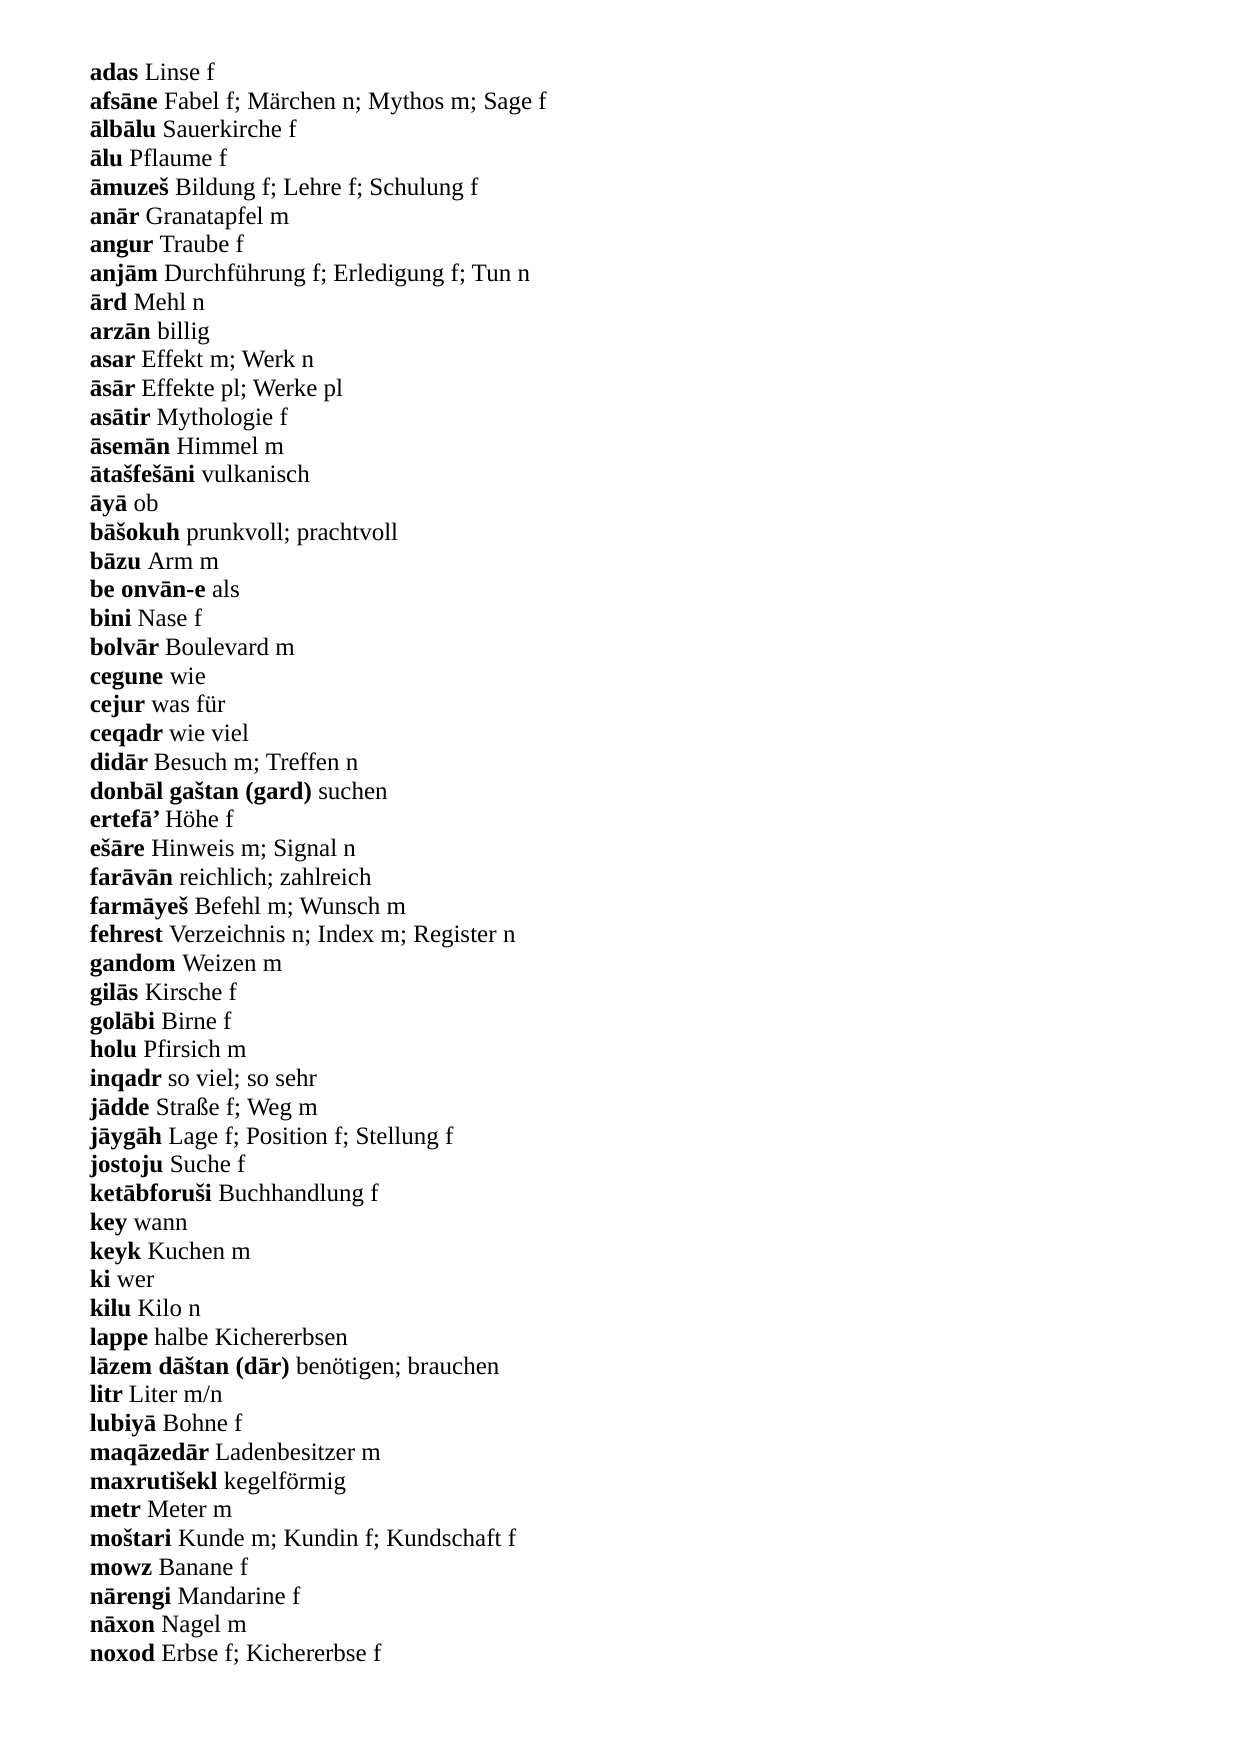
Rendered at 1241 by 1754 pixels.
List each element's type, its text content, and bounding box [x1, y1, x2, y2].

text ešāre Hinweis m; Signal n [89, 833, 1153, 862]
text ārd Mehl n [89, 287, 1153, 316]
text ātašfešāni vulkanisch [89, 459, 1153, 488]
text ketābforuši Buchhandlung f [89, 1178, 1153, 1207]
text asātir Mythologie f [89, 402, 1153, 431]
text farmāyeš Befehl m; Wunsch m [89, 891, 1153, 919]
text ālbālu Sauerkirche f [89, 114, 1153, 143]
text holu Pfirsich m [89, 1034, 1153, 1063]
text āsār Effekte pl; Werke pl [89, 373, 1153, 402]
text mowz Banane f [89, 1552, 1153, 1581]
text ki wer [89, 1264, 1153, 1293]
text metr Meter m [89, 1494, 1153, 1523]
text key wann [89, 1207, 1153, 1236]
text angur Traube f [89, 229, 1153, 258]
text lappe halbe Kichererbsen [89, 1322, 1153, 1351]
text gilās Kirsche f [89, 977, 1153, 1006]
text āyā ob [89, 488, 1153, 517]
text nāxon Nagel m [89, 1609, 1153, 1638]
text ceqadr wie viel [89, 718, 1153, 747]
text bini Nase f [89, 603, 1153, 632]
text ālu Pflaume f [89, 143, 1153, 172]
text be onvān‐e als [89, 574, 1153, 603]
text farāvān reichlich; zahlreich [89, 862, 1153, 891]
text anār Granatapfel m [89, 201, 1153, 229]
text bāzu Arm m [89, 546, 1153, 574]
text asar Effekt m; Werk n [89, 344, 1153, 373]
text arzān billig [89, 316, 1153, 344]
text lāzem dāštan (dār) benötigen; brauchen [89, 1351, 1153, 1379]
text moštari Kunde m; Kundin f; Kundschaft f [89, 1523, 1153, 1552]
text keyk Kuchen m [89, 1236, 1153, 1264]
text didār Besuch m; Treffen n [89, 747, 1153, 776]
text maxrutišekl kegelförmig [89, 1466, 1153, 1494]
text adas Linse f [89, 57, 1153, 86]
text noxod Erbse f; Kichererbse f [89, 1638, 1153, 1667]
text donbāl gaštan (gard) suchen [89, 776, 1153, 804]
text jāygāh Lage f; Position f; Stellung f [89, 1121, 1153, 1149]
text jādde Straße f; Weg m [89, 1092, 1153, 1121]
text āmuzeš Bildung f; Lehre f; Schulung f [89, 172, 1153, 201]
text golābi Birne f [89, 1006, 1153, 1034]
text cegune wie [89, 661, 1153, 689]
text anjām Durchführung f; Erledigung f; Tun n [89, 258, 1153, 287]
text jostoju Suche f [89, 1149, 1153, 1178]
text āsemān Himmel m [89, 431, 1153, 459]
text kilu Kilo n [89, 1293, 1153, 1322]
text fehrest Verzeichnis n; Index m; Register n [89, 919, 1153, 948]
text litr Liter m/n [89, 1379, 1153, 1408]
text maqāzedār Ladenbesitzer m [89, 1437, 1153, 1466]
text cejur was für [89, 689, 1153, 718]
text nārengi Mandarine f [89, 1581, 1153, 1609]
text gandom Weizen m [89, 948, 1153, 977]
text bolvār Boulevard m [89, 632, 1153, 661]
text lubiyā Bohne f [89, 1408, 1153, 1437]
text inqadr so viel; so sehr [89, 1063, 1153, 1092]
text bāšokuh prunkvoll; prachtvoll [89, 517, 1153, 546]
text ertefā’ Höhe f [89, 804, 1153, 833]
text afsāne Fabel f; Märchen n; Mythos m; Sage f [89, 86, 1153, 114]
